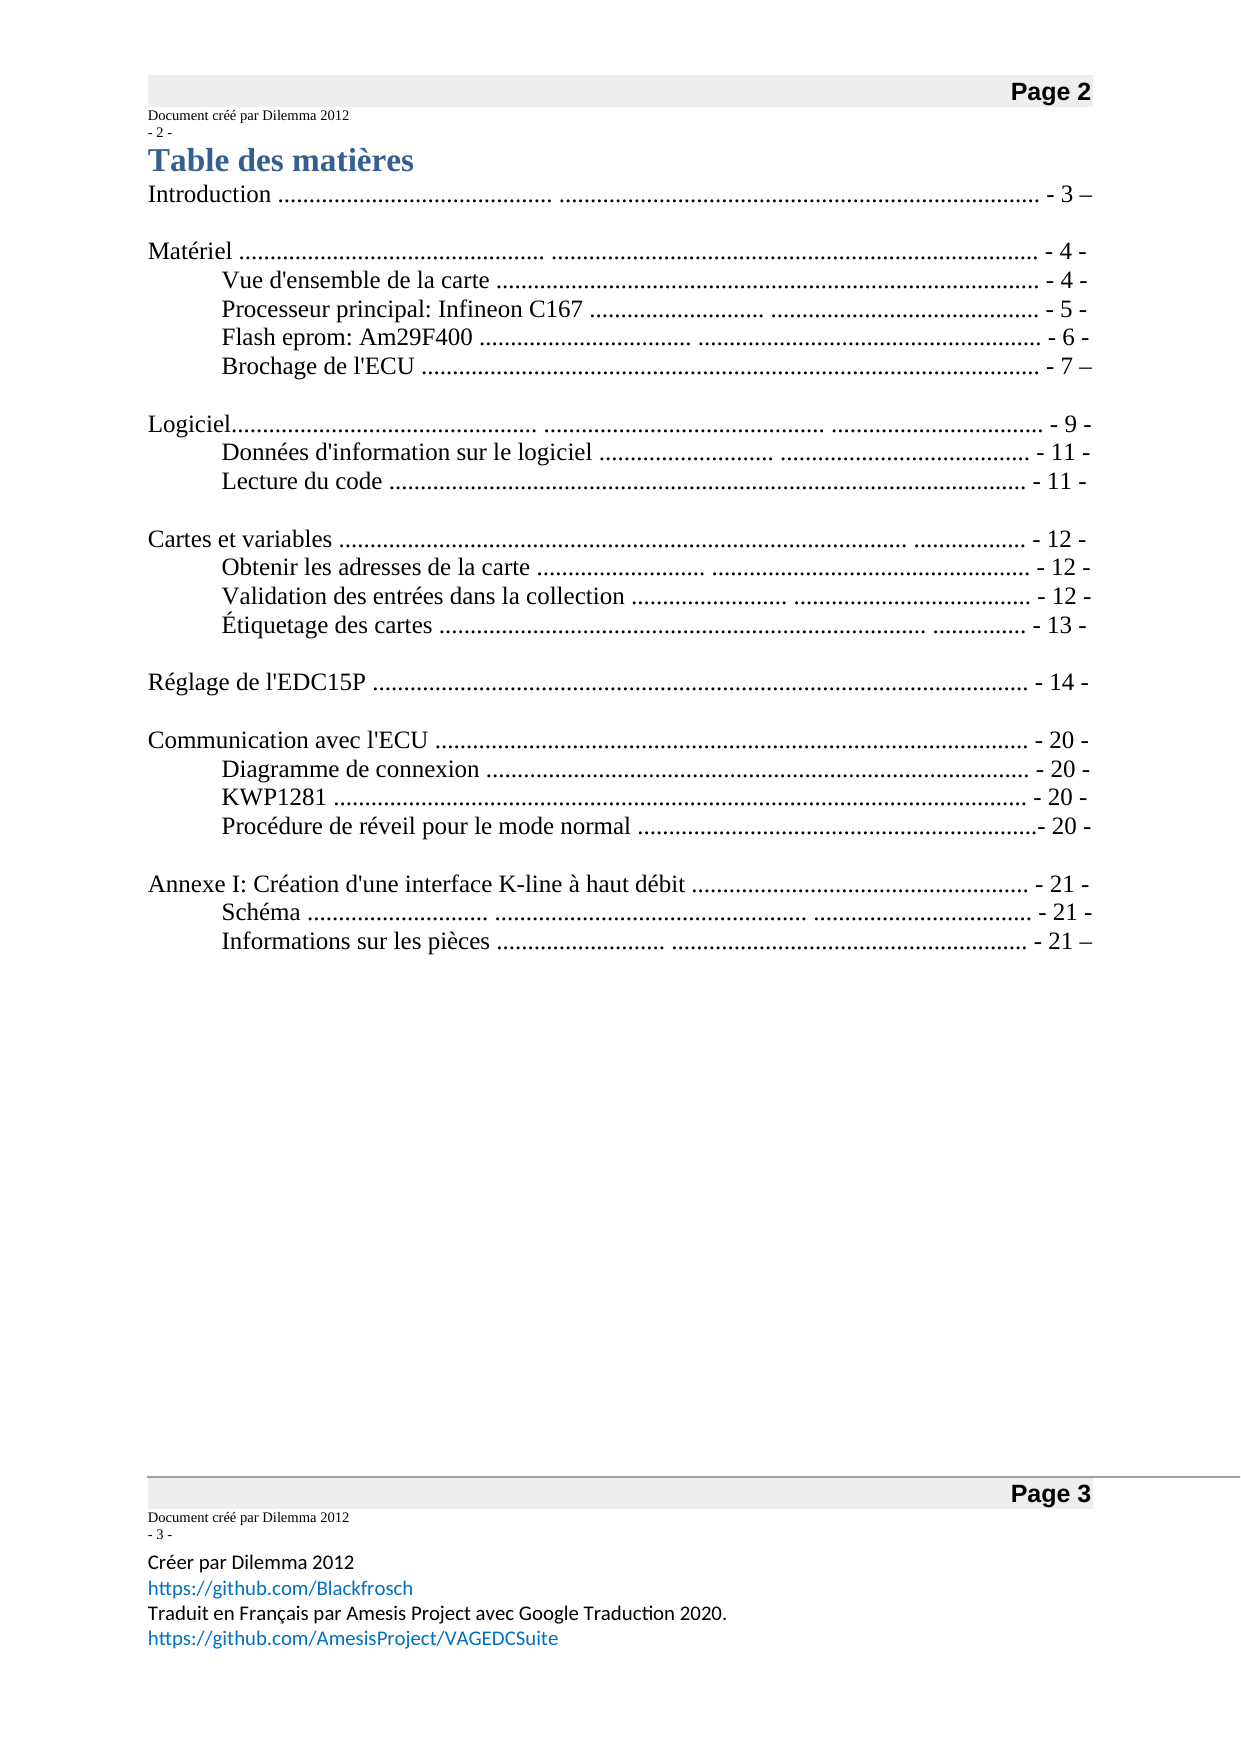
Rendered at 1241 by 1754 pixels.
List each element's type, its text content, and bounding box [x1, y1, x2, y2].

text Étiquetage des cartes .............................................................................. ............... - 13 - [148, 610, 1093, 639]
text Lecture du code ...................................................................................................... - 11 - [148, 466, 1093, 495]
text Annexe I: Création d'une interface K-line à haut débit ...................................................... - 21 - [148, 869, 1093, 897]
text Logiciel................................................. ............................................. .................................. - 9 - [148, 409, 1093, 437]
text - 2 - [148, 124, 1093, 140]
text Communication avec l'ECU ............................................................................................... - 20 - [148, 725, 1093, 754]
table_header Page 2 [148, 75, 1093, 107]
text Document créé par Dilemma 2012 [148, 1509, 1093, 1526]
text Réglage de l'EDC15P ......................................................................................................... - 14 - [148, 667, 1093, 696]
text Flash eprom: Am29F400 .................................. ....................................................... - 6 - [148, 322, 1093, 351]
text Table des matières [148, 140, 1093, 179]
text Schéma ............................. .................................................. ................................... - 21 - [148, 897, 1093, 926]
text Diagramme de connexion ....................................................................................... - 20 - [148, 754, 1093, 782]
table_header Page 3 [148, 1478, 1093, 1509]
text KWP1281 ............................................................................................................... - 20 - [148, 782, 1093, 811]
text Validation des entrées dans la collection ......................... ...................................... - 12 - [148, 581, 1093, 610]
text Procédure de réveil pour le mode normal ................................................................- 20 - [148, 811, 1093, 840]
text Processeur principal: Infineon C167 ............................ ........................................... - 5 - [148, 294, 1093, 322]
text - 3 - [148, 1526, 1093, 1543]
text Obtenir les adresses de la carte ........................... ................................................... - 12 - [148, 552, 1093, 581]
text Brochage de l'ECU ................................................................................................... - 7 – [148, 351, 1093, 380]
text Vue d'ensemble de la carte ....................................................................................... - 4 - [148, 265, 1093, 294]
text Matériel ................................................. .............................................................................. - 4 - [148, 236, 1093, 265]
text Informations sur les pièces ........................... ......................................................... - 21 – [148, 926, 1093, 955]
text Cartes et variables ........................................................................................... .................. - 12 - [148, 524, 1093, 552]
text Données d'information sur le logiciel ............................ ........................................ - 11 - [148, 437, 1093, 466]
text Document créé par Dilemma 2012 [148, 107, 1093, 124]
text Introduction ............................................ ............................................................................. - 3 – [148, 179, 1093, 207]
